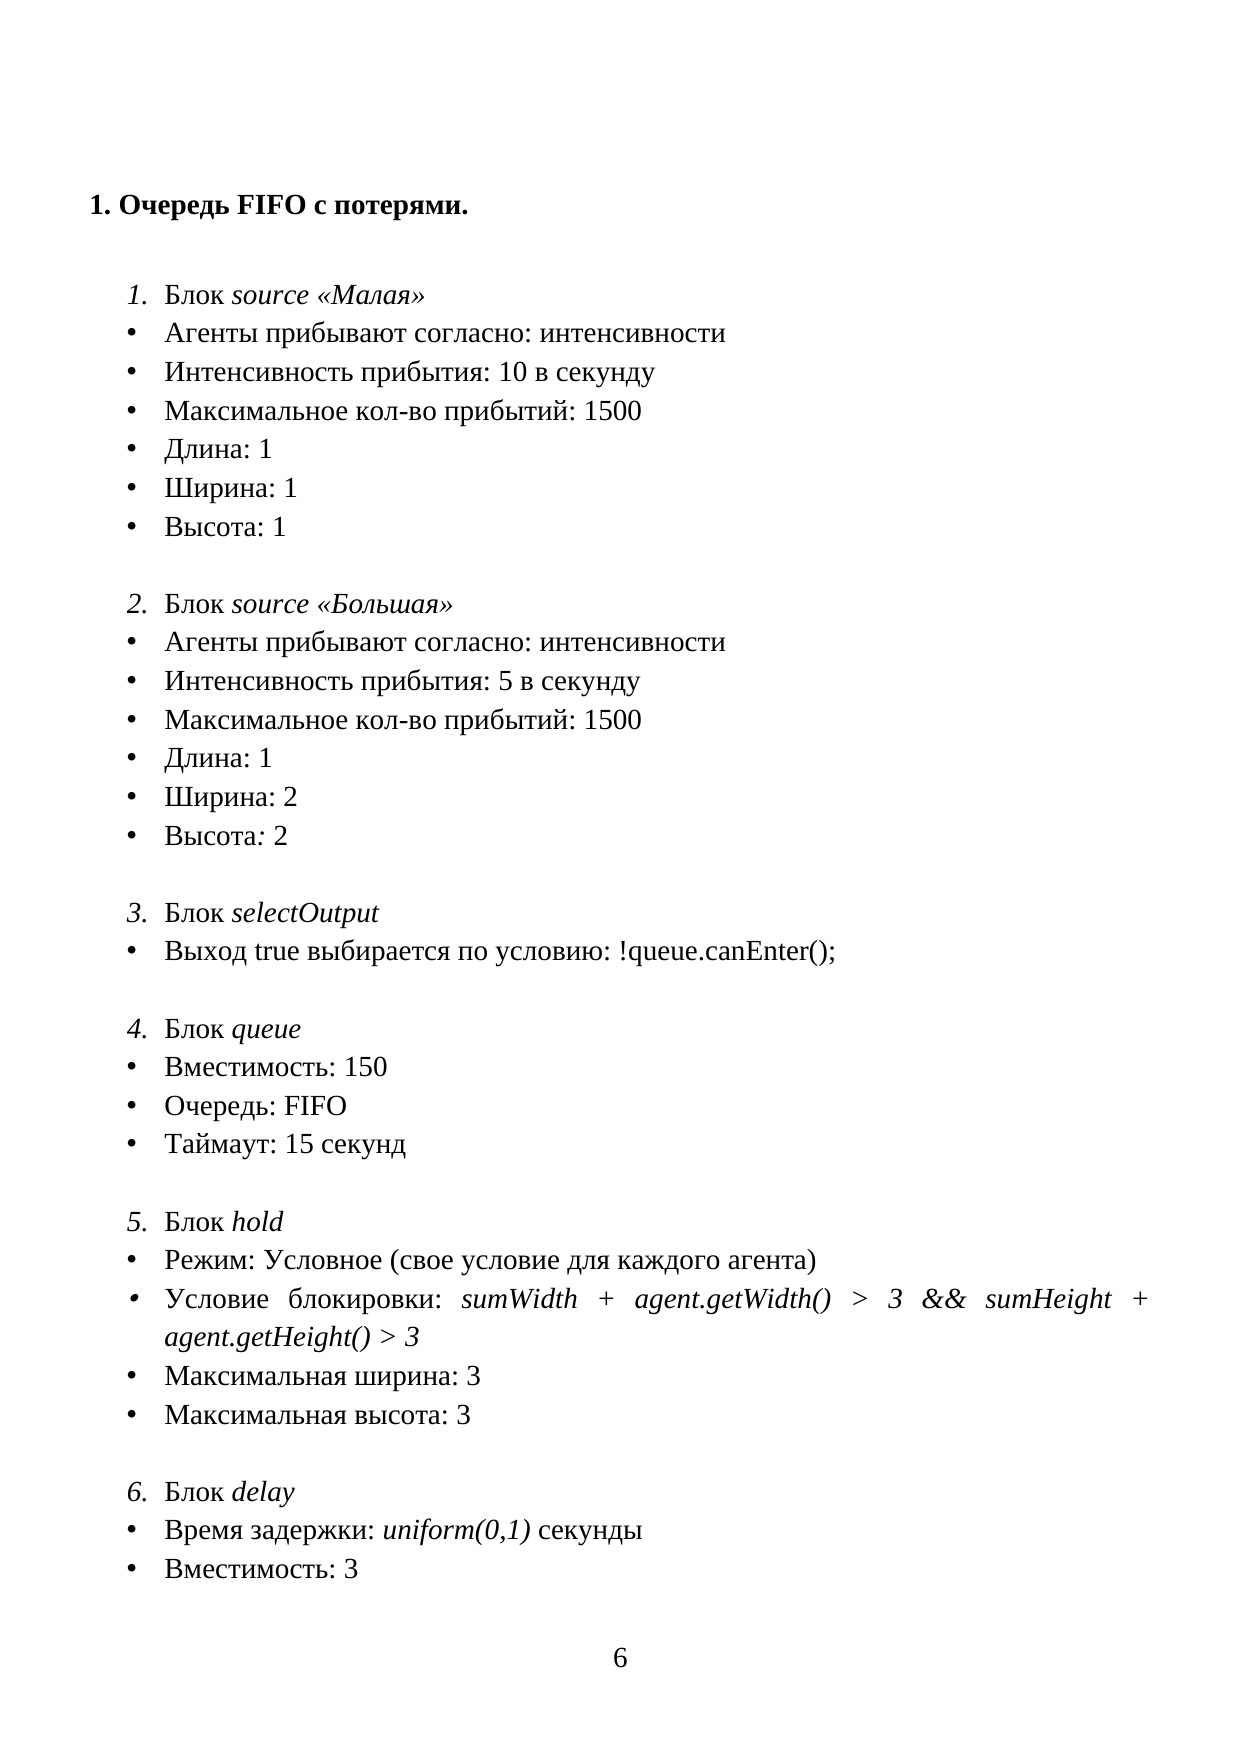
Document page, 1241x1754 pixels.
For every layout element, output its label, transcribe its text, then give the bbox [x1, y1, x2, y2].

list Максимальное кол-во прибытий: 1500 [127, 393, 1151, 427]
list Длина: 1 [127, 741, 1151, 774]
subtitle 1. Очередь FIFO с потерями. [89, 187, 1151, 221]
list Время задержки: uniform(0,1) секунды [127, 1512, 1151, 1546]
list Агенты прибывают согласно: интенсивности [127, 624, 1151, 658]
list Длина: 1 [127, 432, 1151, 465]
list Максимальная высота: 3 [127, 1397, 1151, 1430]
list Ширина: 2 [127, 779, 1151, 813]
list Ширина: 1 [127, 470, 1151, 504]
list Блок source «Большая» [127, 586, 1151, 619]
list Режим: Условное (свое условие для каждого агента) [127, 1242, 1151, 1276]
list Блок hold [127, 1204, 1151, 1237]
list Максимальное кол-во прибытий: 1500 [127, 702, 1151, 736]
list Таймаут: 15 секунд [127, 1127, 1151, 1160]
list Блок selectOutput [127, 895, 1151, 928]
list Блок queue [127, 1011, 1151, 1044]
list Блок delay [127, 1474, 1151, 1507]
list Выход true выбирается по условию: !queue.canEnter(); [127, 933, 1151, 967]
list Интенсивность прибытия: 10 в секунду [127, 354, 1151, 388]
list Блок source «Малая» [127, 277, 1151, 311]
list Высота: 2 [127, 818, 1151, 851]
list Максимальная ширина: 3 [127, 1358, 1151, 1392]
list Высота: 1 [127, 509, 1151, 542]
list Агенты прибывают согласно: интенсивности [127, 316, 1151, 349]
list Интенсивность прибытия: 5 в секунду [127, 663, 1151, 697]
list Условие блокировки: sumWidth + agent.getWidth() > 3 && sumHeight + agent.getHeight() > 3 [127, 1281, 1151, 1353]
list Очередь: FIFO [127, 1088, 1151, 1122]
list Вместимость: 150 [127, 1049, 1151, 1083]
list Вместимость: 3 [127, 1551, 1151, 1585]
